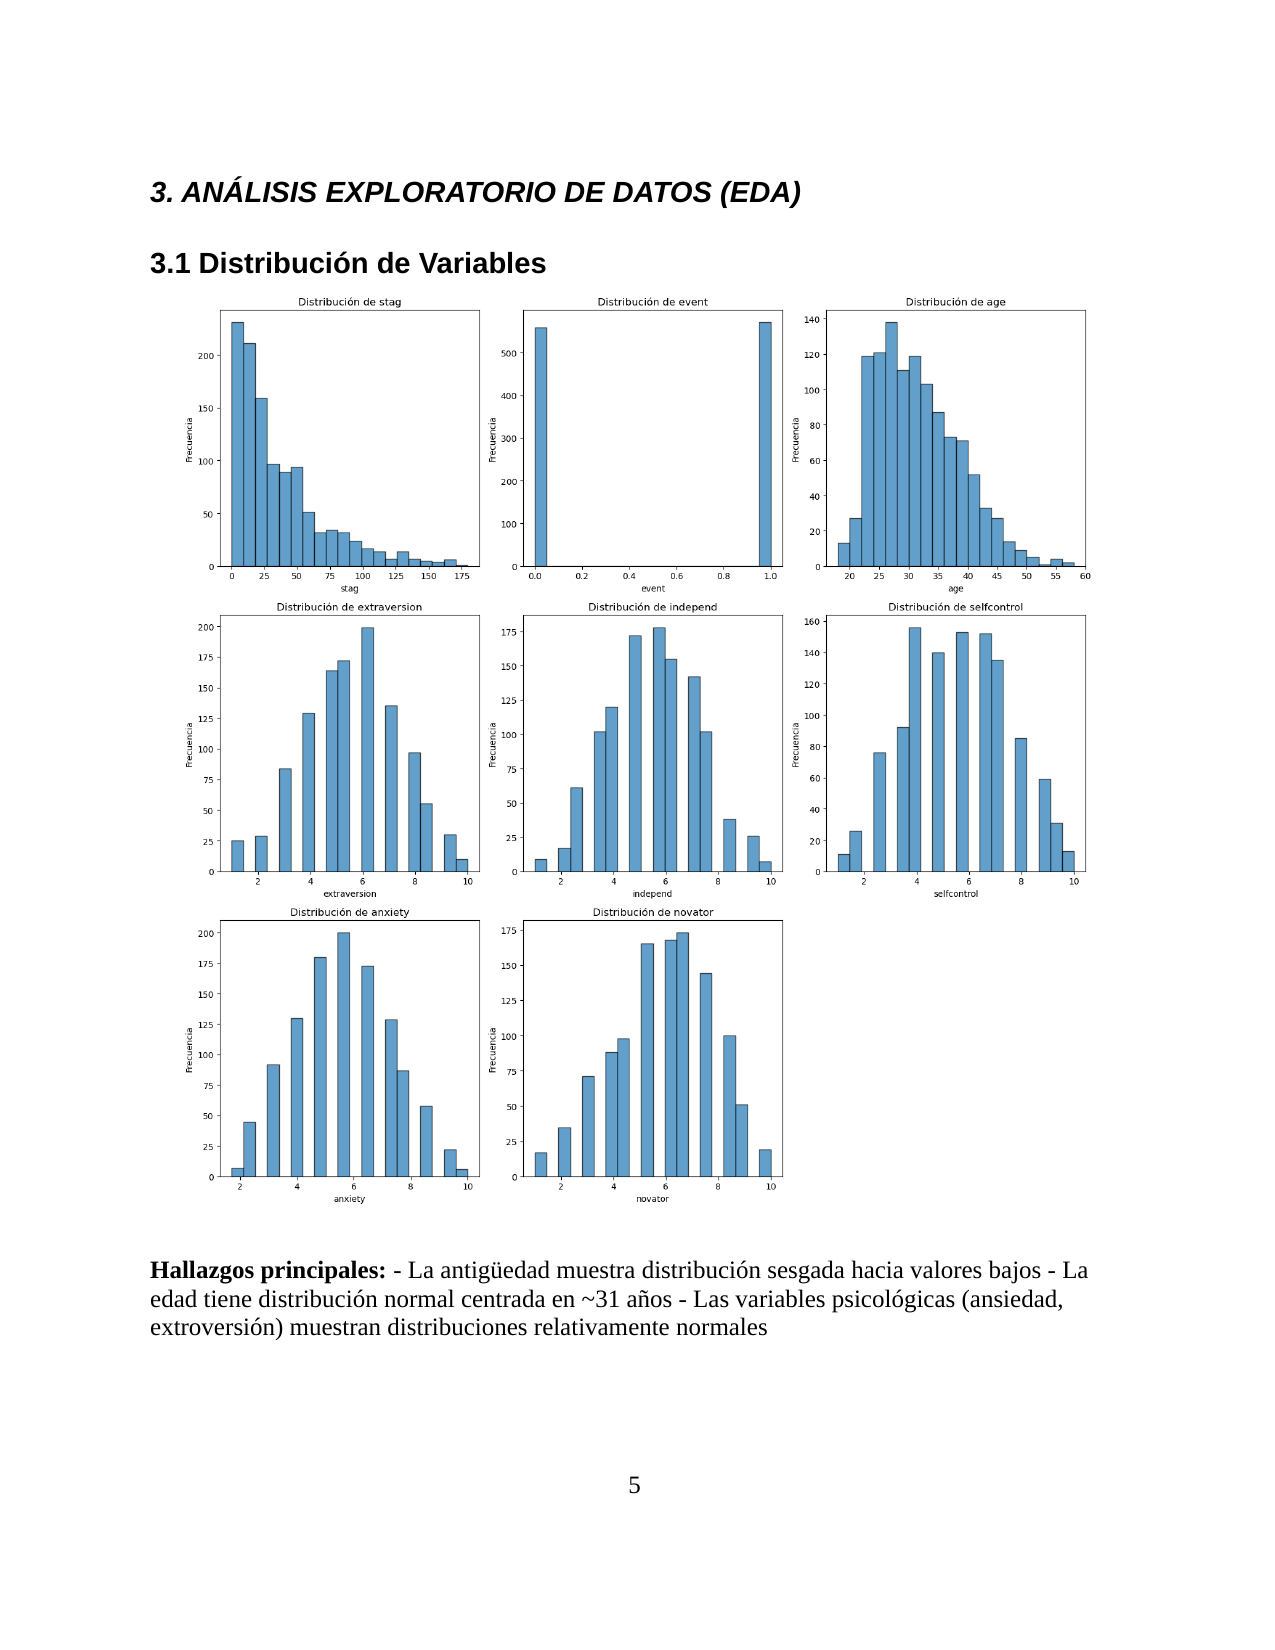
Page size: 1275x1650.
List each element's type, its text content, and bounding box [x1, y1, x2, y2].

text Hallazgos principales: - La antigüedad muestra distribución sesgada hacia valores bajos - La edad tiene distribución normal centrada en ~31 años - Las variables psicológicas (ansiedad, extroversión) muestran distribuciones relativamente normales [150, 1255, 1125, 1341]
picture [179, 292, 1097, 1209]
subtitle 3. ANÁLISIS EXPLORATORIO DE DATOS (EDA) [150, 175, 1125, 208]
subtitle 3.1 Distribución de Variables [150, 246, 1125, 279]
